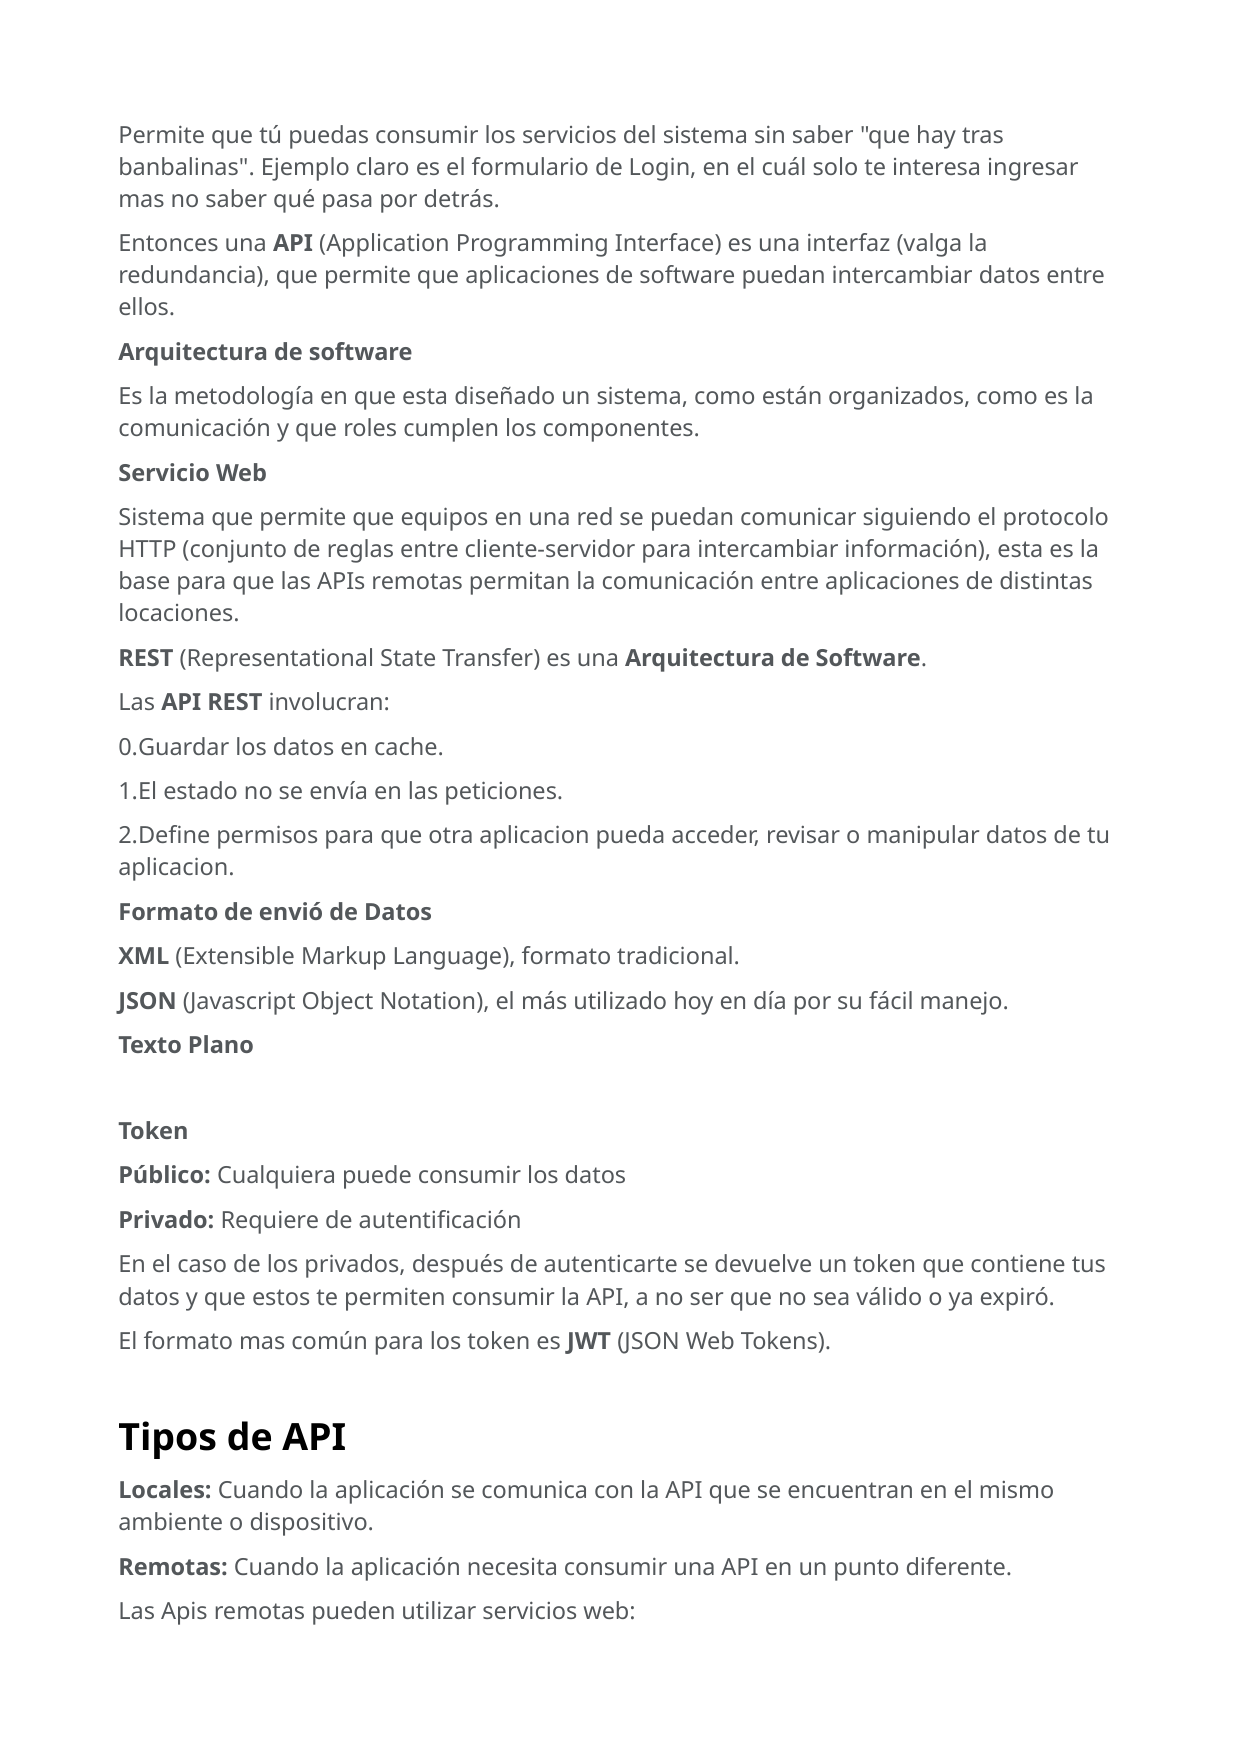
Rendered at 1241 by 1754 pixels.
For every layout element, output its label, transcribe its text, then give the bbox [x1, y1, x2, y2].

text Las Apis remotas pueden utilizar servicios web: [118, 1594, 1122, 1626]
text REST (Representational State Transfer) es una Arquitectura de Software. [118, 641, 1122, 673]
text Las API REST involucran: [118, 685, 1122, 717]
subtitle Tipos de API [118, 1410, 1122, 1461]
list Guardar los datos en cache. [118, 730, 1122, 762]
text Público: Cualquiera puede consumir los datos [118, 1159, 1122, 1191]
text En el caso de los privados, después de autenticarte se devuelve un token que contiene tus datos y que estos te permiten consumir la API, a no ser que no sea válido o ya expiró. [118, 1248, 1122, 1312]
list Define permisos para que otra aplicacion pueda acceder, revisar o manipular datos de tu aplicacion. [118, 819, 1122, 883]
list El estado no se envía en las peticiones. [118, 774, 1122, 806]
text Servicio Web [118, 456, 1122, 488]
text Arquitectura de software [118, 335, 1122, 367]
text Privado: Requiere de autentificación [118, 1203, 1122, 1235]
text JSON (Javascript Object Notation), el más utilizado hoy en día por su fácil manejo. [118, 984, 1122, 1016]
text Sistema que permite que equipos en una red se puedan comunicar siguiendo el protocolo HTTP (conjunto de reglas entre cliente-servidor para intercambiar información), esta es la base para que las APIs remotas permitan la comunicación entre aplicaciones de distintas locaciones. [118, 500, 1122, 628]
text Locales: Cuando la aplicación se comunica con la API que se encuentran en el mismo ambiente o dispositivo. [118, 1473, 1122, 1537]
text Permite que tú puedas consumir los servicios del sistema sin saber "que hay tras banbalinas". Ejemplo claro es el formulario de Login, en el cuál solo te interesa ingresar mas no saber qué pasa por detrás. [118, 118, 1122, 214]
text Formato de envió de Datos [118, 895, 1122, 927]
text XML (Extensible Markup Language), formato tradicional. [118, 940, 1122, 972]
text Token [118, 1114, 1122, 1146]
text El formato mas común para los token es JWT (JSON Web Tokens). [118, 1324, 1122, 1356]
text Remotas: Cuando la aplicación necesita consumir una API en un punto diferente. [118, 1550, 1122, 1582]
text Es la metodología en que esta diseñado un sistema, como están organizados, como es la comunicación y que roles cumplen los componentes. [118, 379, 1122, 443]
text Entonces una API (Application Programming Interface) es una interfaz (valga la redundancia), que permite que aplicaciones de software puedan intercambiar datos entre ellos. [118, 227, 1122, 322]
text Texto Plano [118, 1029, 1122, 1061]
